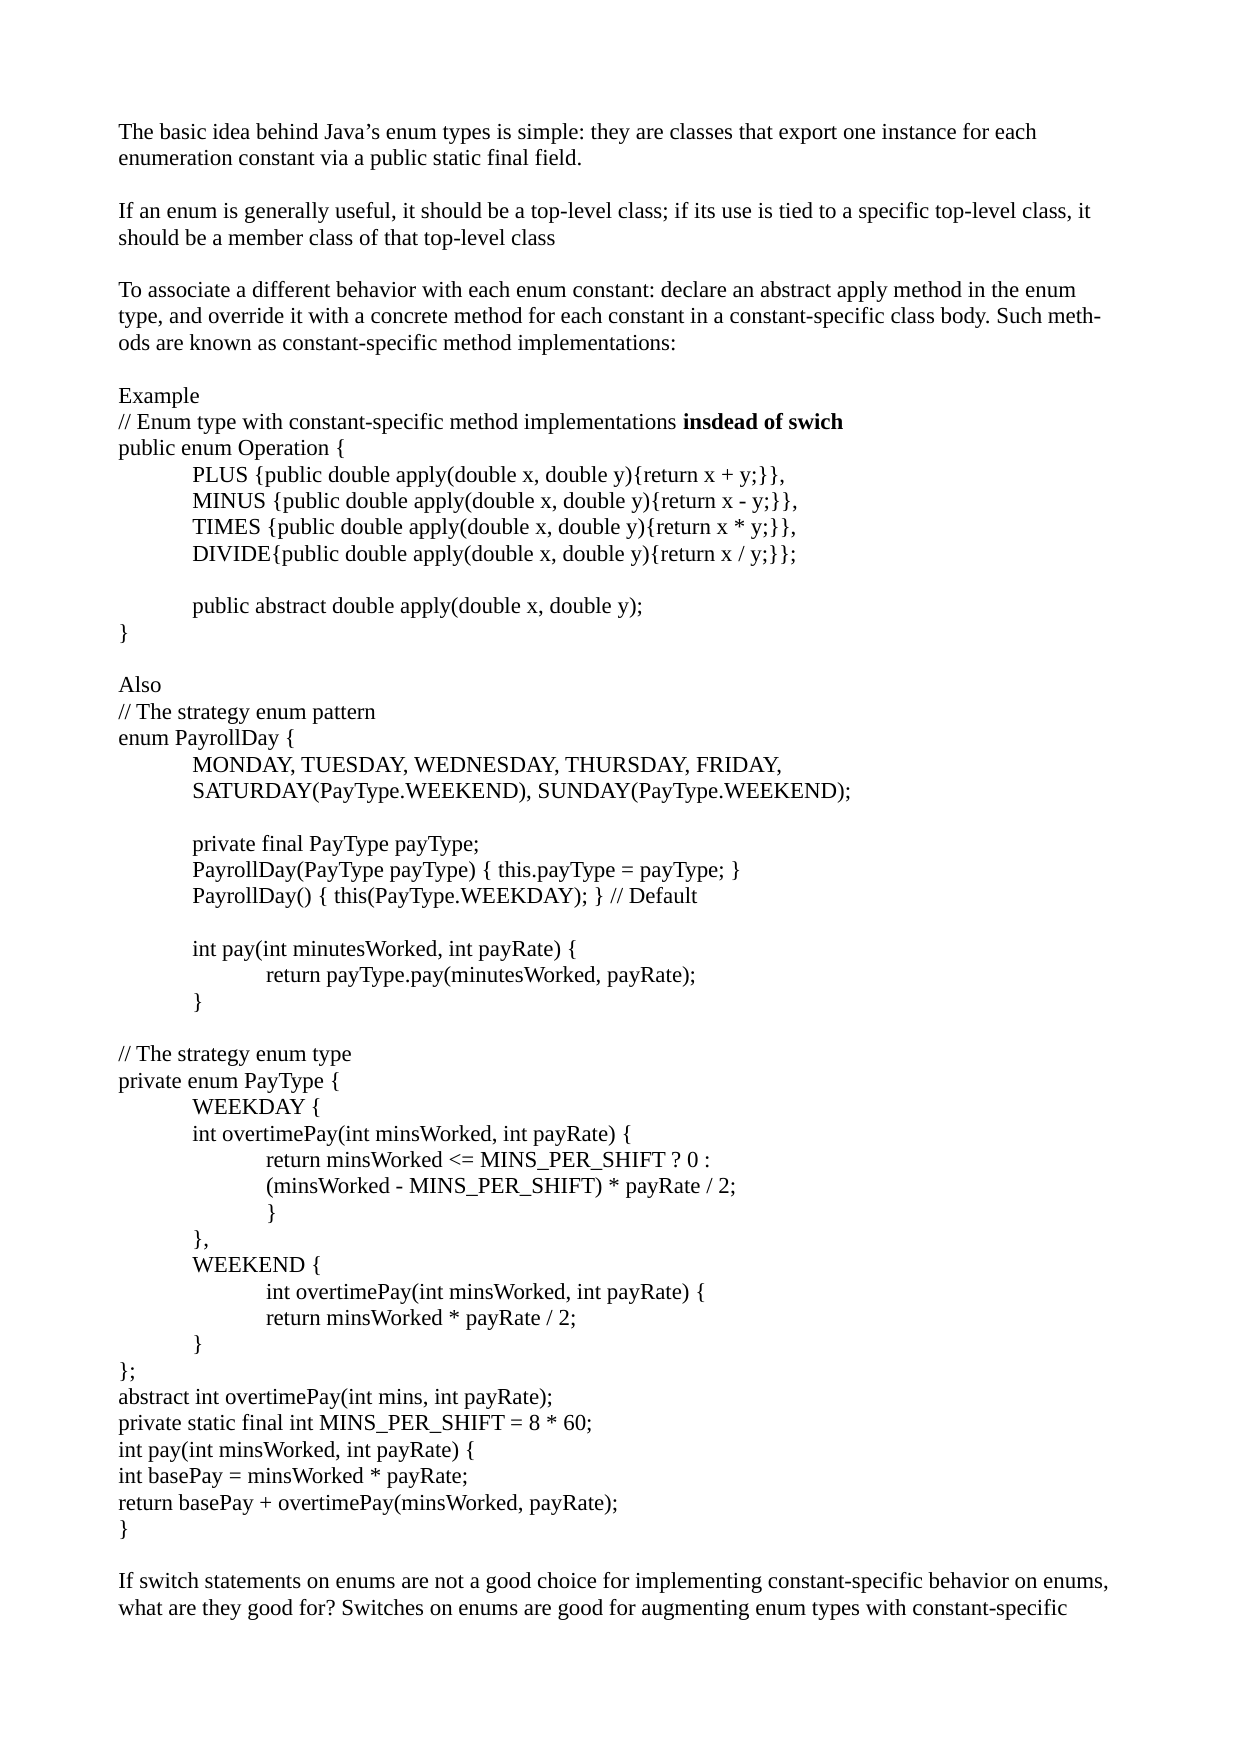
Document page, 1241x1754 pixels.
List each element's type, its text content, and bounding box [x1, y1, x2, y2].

text return minsWorked * payRate / 2; [118, 1304, 1122, 1330]
text int overtimePay(int minsWorked, int payRate) { [118, 1119, 1122, 1146]
text } [118, 1199, 1122, 1225]
text PayrollDay(PayType payType) { this.payType = payType; } [118, 856, 1122, 882]
text // The strategy enum type [118, 1041, 1122, 1067]
text } [118, 1330, 1122, 1357]
text PLUS {public double apply(double x, double y){return x + y;}}, [118, 461, 1122, 487]
text If switch statements on enums are not a good choice for implementing constant-specific behavior on enums, what are they good for? Switches on enums are good for augmenting enum types with constant-specific [118, 1568, 1122, 1620]
text public abstract double apply(double x, double y); [118, 592, 1122, 619]
text abstract int overtimePay(int mins, int payRate); [118, 1383, 1122, 1409]
text WEEKDAY { [118, 1093, 1122, 1119]
text SATURDAY(PayType.WEEKEND), SUNDAY(PayType.WEEKEND); [118, 777, 1122, 803]
text ods are known as constant-specific method implementations: [118, 329, 1122, 355]
text return minsWorked <= MINS_PER_SHIFT ? 0 : [118, 1146, 1122, 1172]
text } [118, 988, 1122, 1014]
text }, [118, 1225, 1122, 1251]
text } [118, 619, 1122, 645]
text The basic idea behind Java’s enum types is simple: they are classes that export one instance for each enumeration constant via a public static final field. [118, 118, 1122, 171]
text WEEKEND { [118, 1251, 1122, 1278]
text int pay(int minsWorked, int payRate) { [118, 1436, 1122, 1462]
text int overtimePay(int minsWorked, int payRate) { [118, 1278, 1122, 1304]
text private static final int MINS_PER_SHIFT = 8 * 60; [118, 1409, 1122, 1436]
text }; [118, 1357, 1122, 1383]
text MINUS {public double apply(double x, double y){return x - y;}}, [118, 487, 1122, 513]
text Also [118, 672, 1122, 698]
text Example [118, 382, 1122, 408]
text // Enum type with constant-specific method implementations insdead of swich [118, 408, 1122, 434]
text DIVIDE{public double apply(double x, double y){return x / y;}}; [118, 540, 1122, 566]
text (minsWorked - MINS_PER_SHIFT) * payRate / 2; [118, 1172, 1122, 1199]
text return payType.pay(minutesWorked, payRate); [118, 961, 1122, 988]
text private enum PayType { [118, 1067, 1122, 1093]
text public enum Operation { [118, 434, 1122, 461]
text return basePay + overtimePay(minsWorked, payRate); [118, 1488, 1122, 1515]
text } [118, 1515, 1122, 1541]
text MONDAY, TUESDAY, WEDNESDAY, THURSDAY, FRIDAY, [118, 751, 1122, 777]
text To associate a different behavior with each enum constant: declare an abstract apply method in the enum type, and override it with a concrete method for each constant in a constant-specific class body. Such meth- [118, 276, 1122, 329]
text private final PayType payType; [118, 830, 1122, 856]
text PayrollDay() { this(PayType.WEEKDAY); } // Default [118, 882, 1122, 909]
text TIMES {public double apply(double x, double y){return x * y;}}, [118, 513, 1122, 540]
text If an enum is generally useful, it should be a top-level class; if its use is tied to a specific top-level class, it should be a member class of that top-level class [118, 197, 1122, 250]
text int basePay = minsWorked * payRate; [118, 1462, 1122, 1488]
text // The strategy enum pattern [118, 698, 1122, 724]
text int pay(int minutesWorked, int payRate) { [118, 935, 1122, 961]
text enum PayrollDay { [118, 724, 1122, 751]
